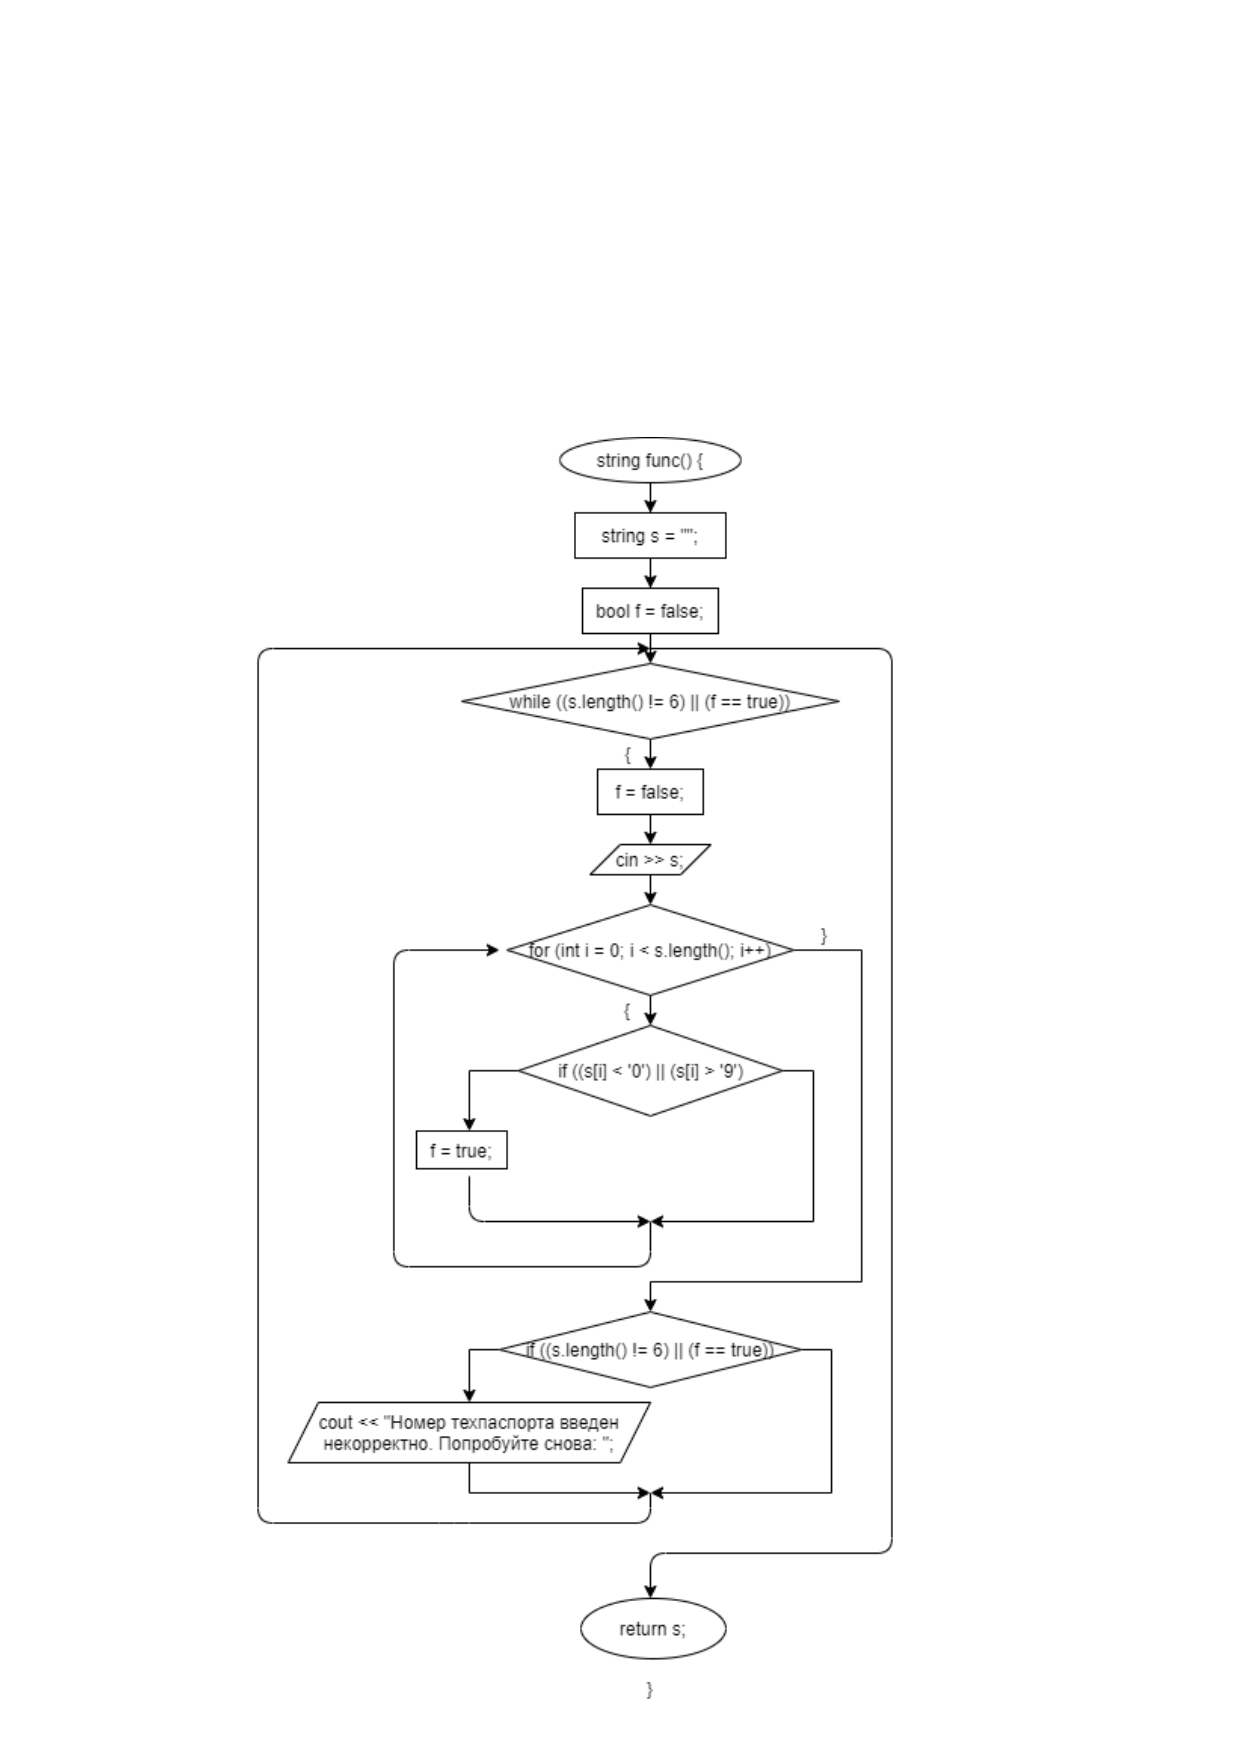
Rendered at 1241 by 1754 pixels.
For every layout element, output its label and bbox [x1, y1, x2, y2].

picture [247, 437, 904, 1705]
